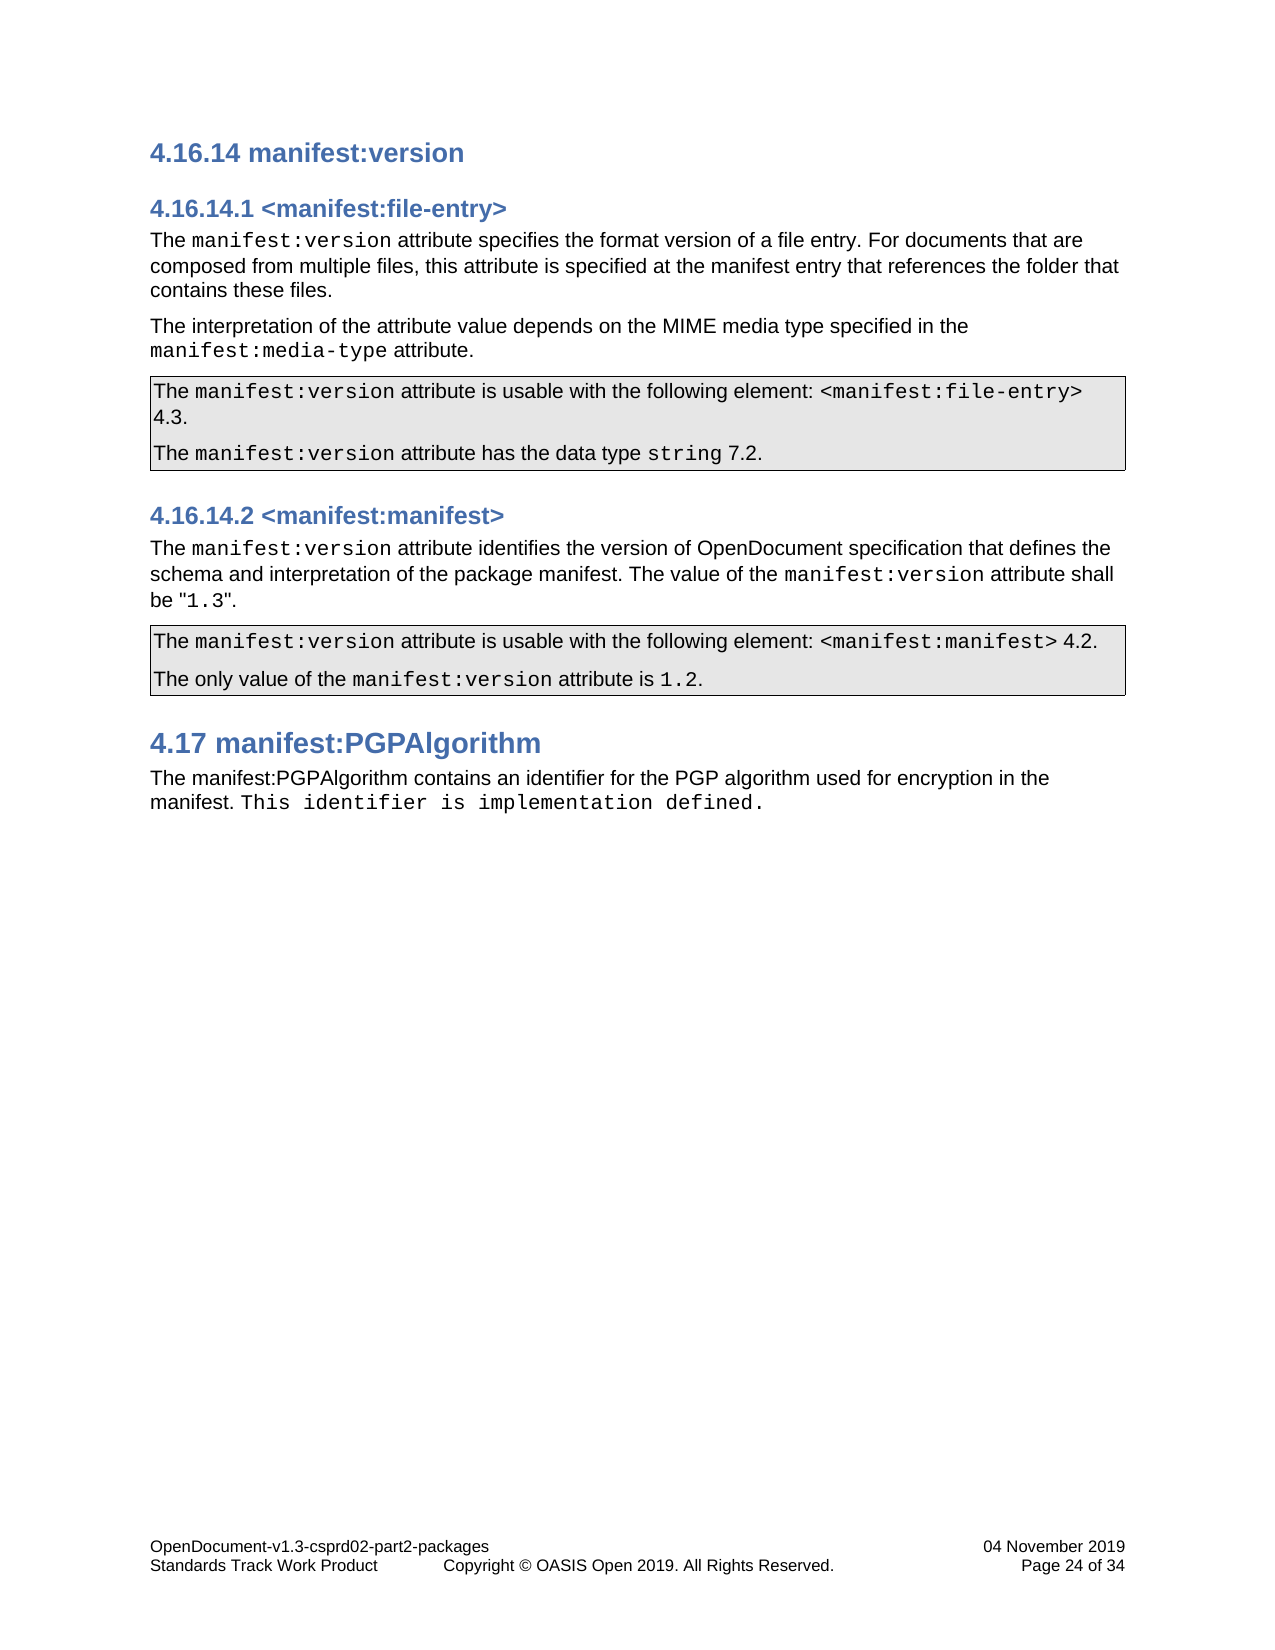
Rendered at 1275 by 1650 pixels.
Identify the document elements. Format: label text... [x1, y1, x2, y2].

subtitle manifest:PGPAlgorithm [150, 726, 1125, 760]
text The manifest:PGPAlgorithm contains an identifier for the PGP algorithm used for encryption in the manifest. This identifier is implementation defined. [150, 766, 1125, 816]
text The manifest:version attribute identifies the version of OpenDocument specification that defines the schema and interpretation of the package manifest. The value of the manifest:version attribute shall be "1.3". [150, 536, 1125, 613]
subtitle <manifest:manifest> [150, 501, 1125, 530]
list The manifest:version attribute is usable with the following element: <manifest:file-entry> 4.3. [151, 377, 1125, 429]
subtitle manifest:version [150, 137, 1125, 168]
list The only value of the manifest:version attribute is 1.2. [151, 663, 1125, 695]
list The manifest:version attribute has the data type string 7.2. [151, 438, 1125, 470]
text The interpretation of the attribute value depends on the MIME media type specified in the manifest:media-type attribute. [150, 314, 1125, 364]
subtitle <manifest:file-entry> [150, 193, 1125, 222]
list The manifest:version attribute is usable with the following element: <manifest:manifest> 4.2. [151, 626, 1125, 654]
text The manifest:version attribute specifies the format version of a file entry. For documents that are composed from multiple files, this attribute is specified at the manifest entry that references the folder that contains these files. [150, 228, 1125, 302]
